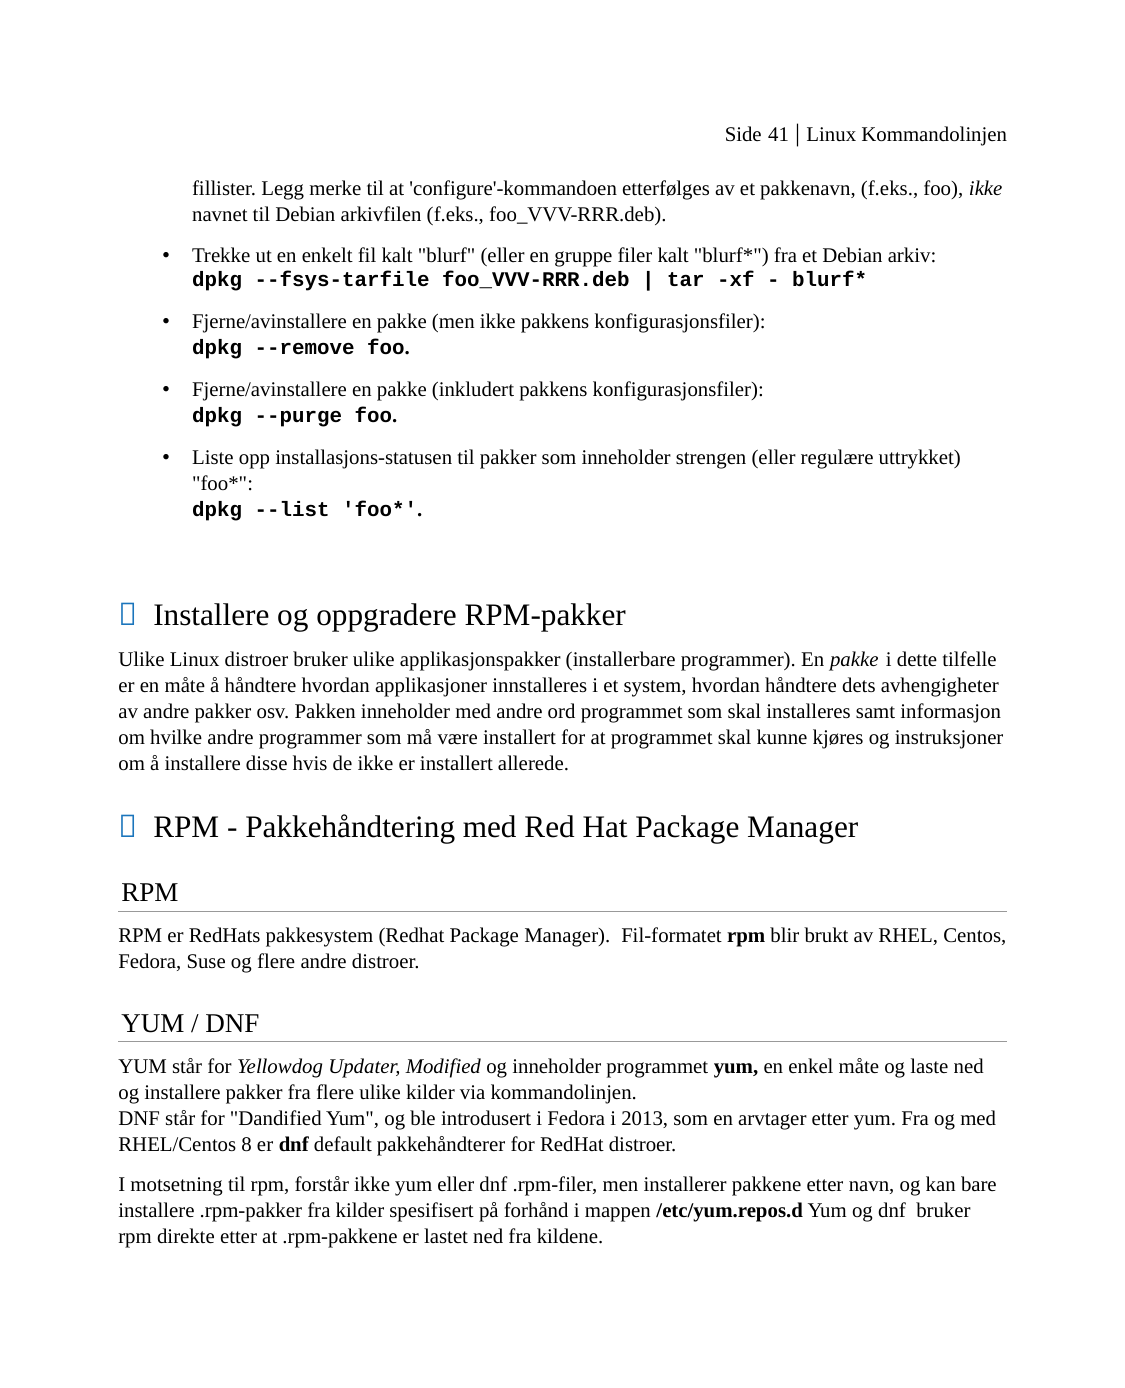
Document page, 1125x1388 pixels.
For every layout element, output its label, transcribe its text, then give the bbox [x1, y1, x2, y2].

text Ulike Linux distroer bruker ulike applikasjonspakker (installerbare programmer). En pakke i dette tilfelle er en måte å håndtere hvordan applikasjoner innstalleres i et system, hvordan håndtere dets avhengigheter av andre pakker osv. Pakken inneholder med andre ord programmet som skal installeres samt informasjon om hvilke andre programmer som må være installert for at programmet skal kunne kjøres og instruksjoner om å installere disse hvis de ikke er installert allerede. [118, 647, 1007, 775]
list fillister. Legg merke til at 'configure'-kommandoen etterfølges av et pakkenavn, (f.eks., foo), ikke navnet til Debian arkivfilen (f.eks., foo_VVV-RRR.deb). [162, 176, 1007, 226]
text I motsetning til rpm, forstår ikke yum eller dnf .rpm-filer, men installerer pakkene etter navn, og kan bare installere .rpm-pakker fra kilder spesifisert på forhånd i mappen /etc/yum.repos.d Yum og dnf bruker rpm direkte etter at .rpm-pakkene er lastet ned fra kildene. [118, 1172, 1007, 1248]
list Fjerne/avinstallere en pakke (men ikke pakkens konfigurasjonsfiler): dpkg --remove foo. [162, 309, 1007, 361]
text RPM er RedHats pakkesystem (Redhat Package Manager). Fil-formatet rpm blir brukt av RHEL, Centos, Fedora, Suse og flere andre distroer. [118, 923, 1007, 973]
list Trekke ut en enkelt fil kalt "blurf" (eller en gruppe filer kalt "blurf*") fra et Debian arkiv: dpkg --fsys-tarfile foo_VVV-RRR.deb | tar -xf - blurf* [162, 243, 1007, 292]
list Liste opp installasjons-statusen til pakker som inneholder strengen (eller regulære uttrykket) "foo*": dpkg --list 'foo*'. [162, 445, 1007, 523]
subtitle  Installere og oppgradere RPM-pakker [118, 592, 1007, 635]
list Fjerne/avinstallere en pakke (inkludert pakkens konfigurasjonsfiler): dpkg --purge foo. [162, 377, 1007, 429]
text YUM står for Yellowdog Updater, Modified og inneholder programmet yum, en enkel måte og laste ned og installere pakker fra flere ulike kilder via kommandolinjen. DNF står for "Dandified Yum", og ble introdusert i Fedora i 2013, som en arvtager etter yum. Fra og med RHEL/Centos 8 er dnf default pakkehåndterer for RedHat distroer. [118, 1054, 1007, 1156]
subtitle YUM / DNF [118, 1004, 1007, 1041]
subtitle RPM [118, 874, 1007, 911]
subtitle  RPM - Pakkehåndtering med Red Hat Package Manager [118, 804, 1007, 847]
